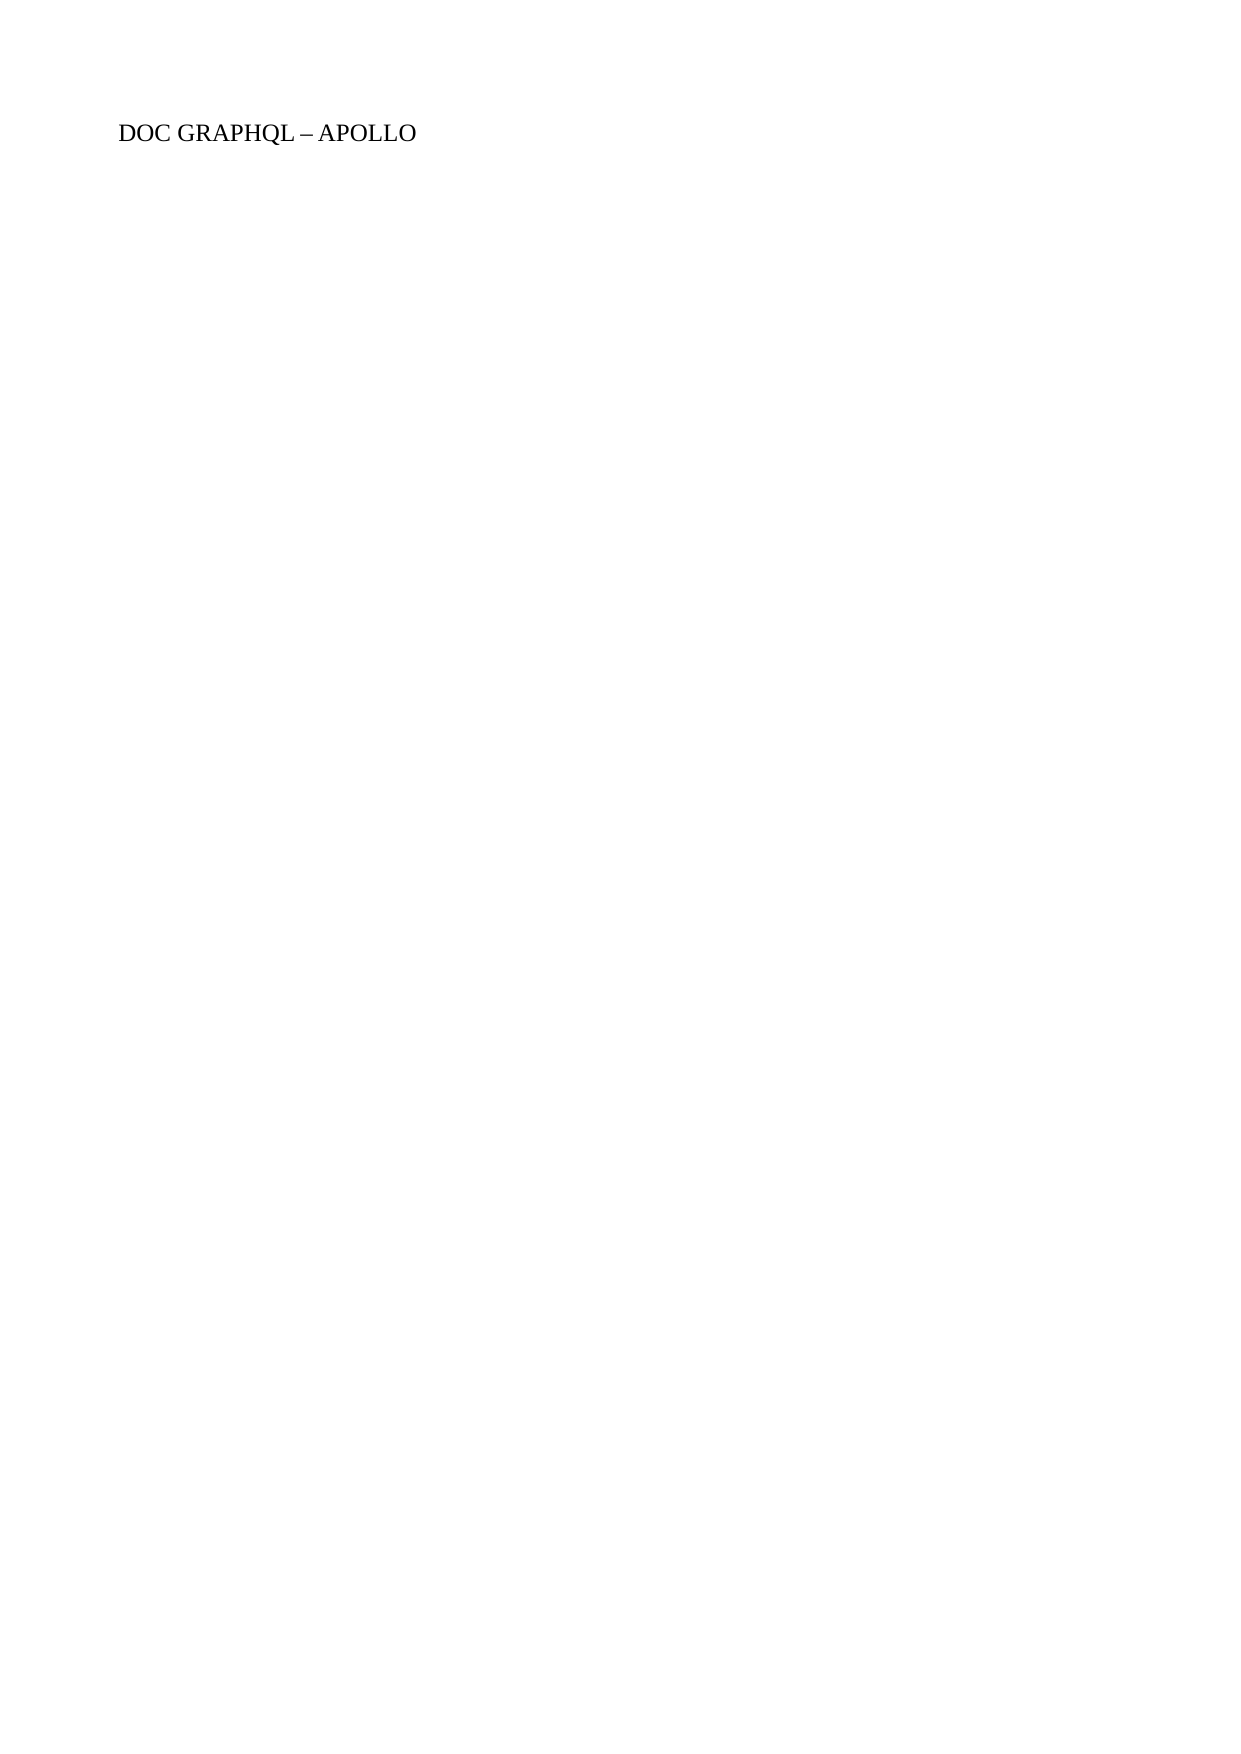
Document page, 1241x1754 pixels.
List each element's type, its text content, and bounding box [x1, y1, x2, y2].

text DOC GRAPHQL – APOLLO [118, 118, 1122, 147]
